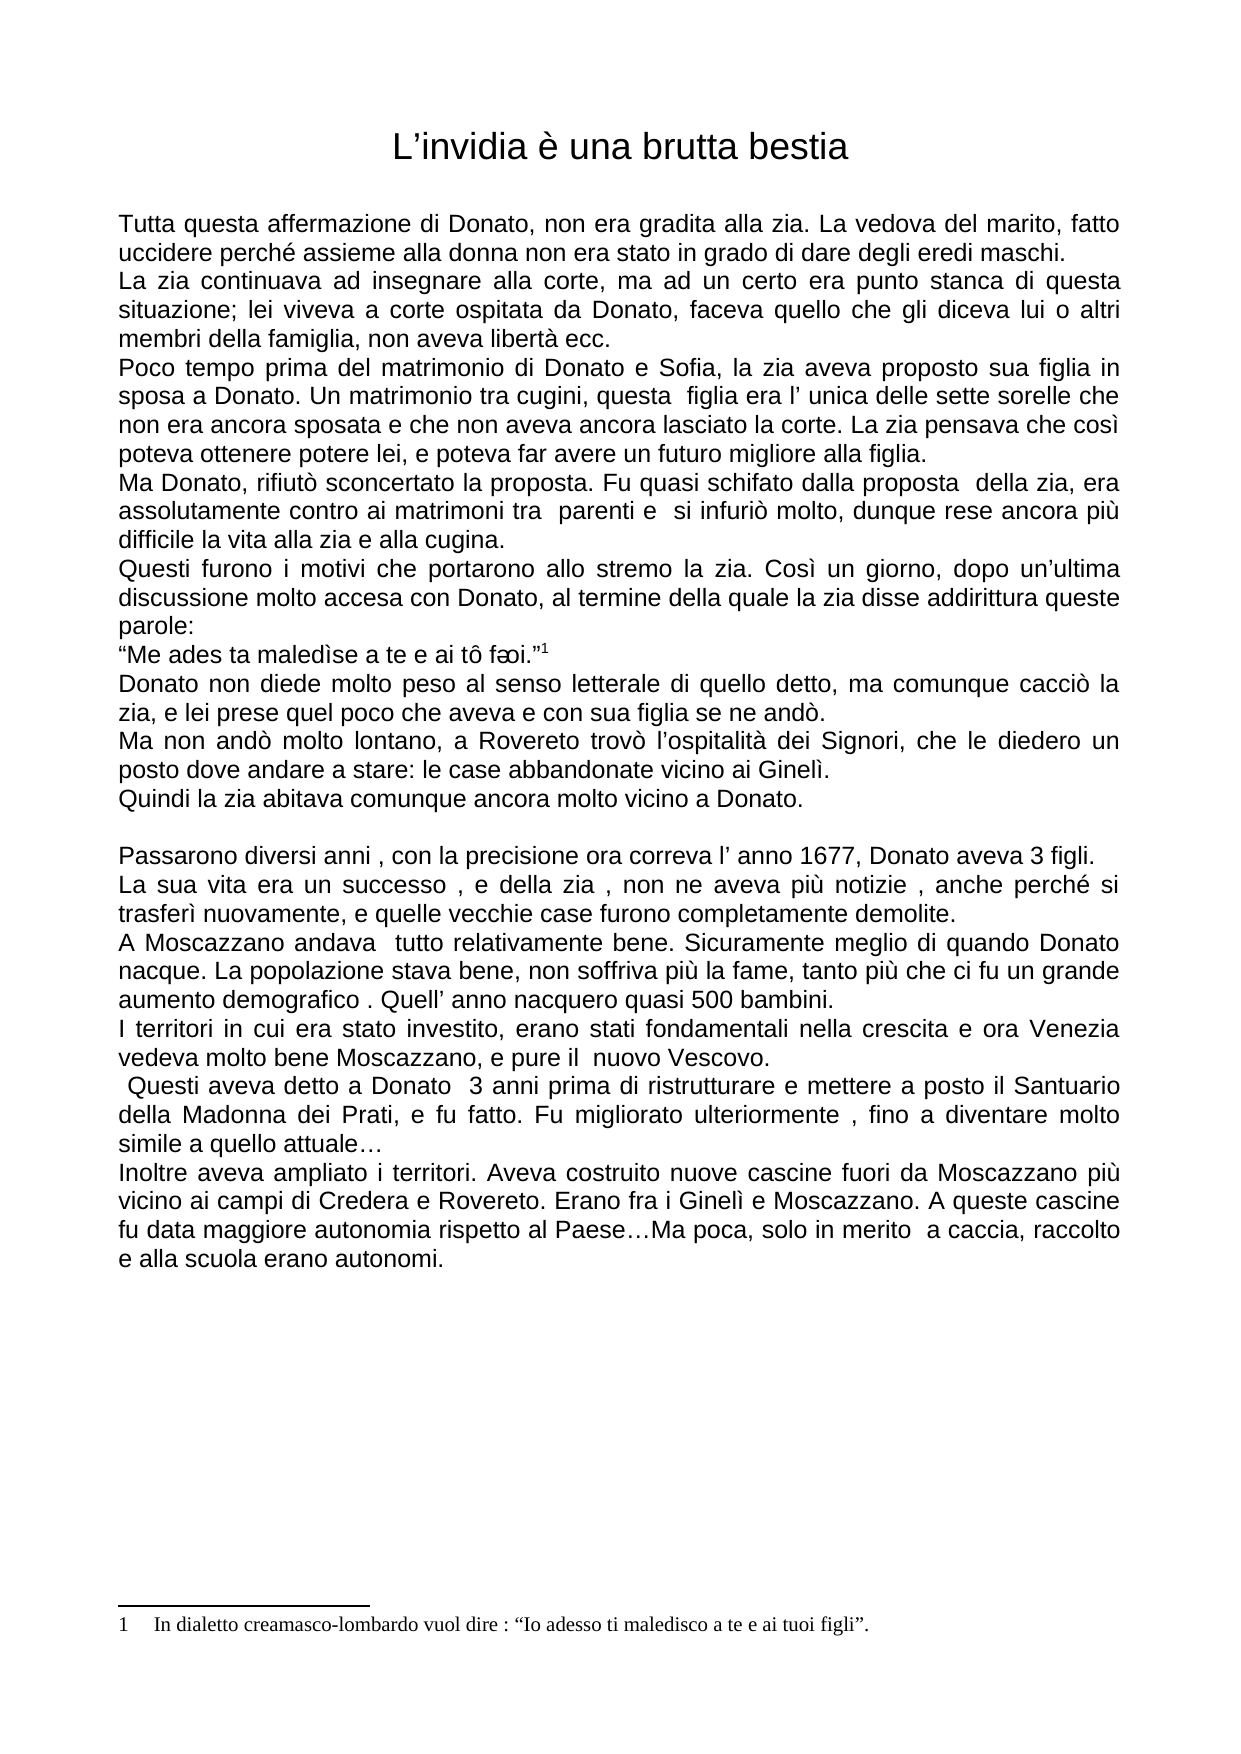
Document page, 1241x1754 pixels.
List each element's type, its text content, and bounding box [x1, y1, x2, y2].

text Poco tempo prima del matrimonio di Donato e Sofia, la zia aveva proposto sua figlia in sposa a Donato. Un matrimonio tra cugini, questa figlia era l’ unica delle sette sorelle che non era ancora sposata e che non aveva ancora lasciato la corte. La zia pensava che così poteva ottenere potere lei, e poteva far avere un futuro migliore alla figlia. [118, 352, 1122, 467]
text Donato non diede molto peso al senso letterale di quello detto, ma comunque cacciò la zia, e lei prese quel poco che aveva e con sua figlia se ne andò. [118, 669, 1122, 726]
text La zia continuava ad insegnare alla corte, ma ad un certo era punto stanca di questa situazione; lei viveva a corte ospitata da Donato, faceva quello che gli diceva lui o altri membri della famiglia, non aveva libertà ecc. [118, 266, 1122, 352]
text I territori in cui era stato investito, erano stati fondamentali nella crescita e ora Venezia vedeva molto bene Moscazzano, e pure il nuovo Vescovo. [118, 1014, 1122, 1071]
text Questi furono i motivi che portarono allo stremo la zia. Così un giorno, dopo un’ultima discussione molto accesa con Donato, al termine della quale la zia disse addirittura queste parole: [118, 554, 1122, 640]
text La sua vita era un successo , e della zia , non ne aveva più notizie , anche perché si trasferì nuovamente, e quelle vecchie case furono completamente demolite. [118, 870, 1122, 927]
text A Moscazzano andava tutto relativamente bene. Sicuramente meglio di quando Donato nacque. La popolazione stava bene, non soffriva più la fame, tanto più che ci fu un grande aumento demografico . Quell’ anno nacquero quasi 500 bambini. [118, 927, 1122, 1014]
subtitle L’invidia è una brutta bestia [118, 124, 1122, 167]
text Passarono diversi anni , con la precisione ora correva l’ anno 1677, Donato aveva 3 figli. [118, 841, 1122, 870]
text In dialetto creamasco-lombardo vuol dire : “Io adesso ti maledisco a te e ai tuoi figli”. [118, 1612, 1122, 1636]
text Tutta questa affermazione di Donato, non era gradita alla zia. La vedova del marito, fatto uccidere perché assieme alla donna non era stato in grado di dare degli eredi maschi. [118, 209, 1122, 266]
text Questi aveva detto a Donato 3 anni prima di ristrutturare e mettere a posto il Santuario della Madonna dei Prati, e fu fatto. Fu migliorato ulteriormente , fino a diventare molto simile a quello attuale… [118, 1071, 1122, 1157]
text “Me ades ta maledìse a te e ai tȏ fᴔi.” [118, 640, 1122, 669]
text Ma Donato, rifiutò sconcertato la proposta. Fu quasi schifato dalla proposta della zia, era assolutamente contro ai matrimoni tra parenti e si infuriò molto, dunque rese ancora più difficile la vita alla zia e alla cugina. [118, 467, 1122, 554]
text Inoltre aveva ampliato i territori. Aveva costruito nuove cascine fuori da Moscazzano più vicino ai campi di Credera e Rovereto. Erano fra i Ginelì e Moscazzano. A queste cascine fu data maggiore autonomia rispetto al Paese…Ma poca, solo in merito a caccia, raccolto e alla scuola erano autonomi. [118, 1157, 1122, 1272]
text Ma non andò molto lontano, a Rovereto trovò l’ospitalità dei Signori, che le diedero un posto dove andare a stare: le case abbandonate vicino ai Ginelì. [118, 726, 1122, 784]
text Quindi la zia abitava comunque ancora molto vicino a Donato. [118, 784, 1122, 812]
